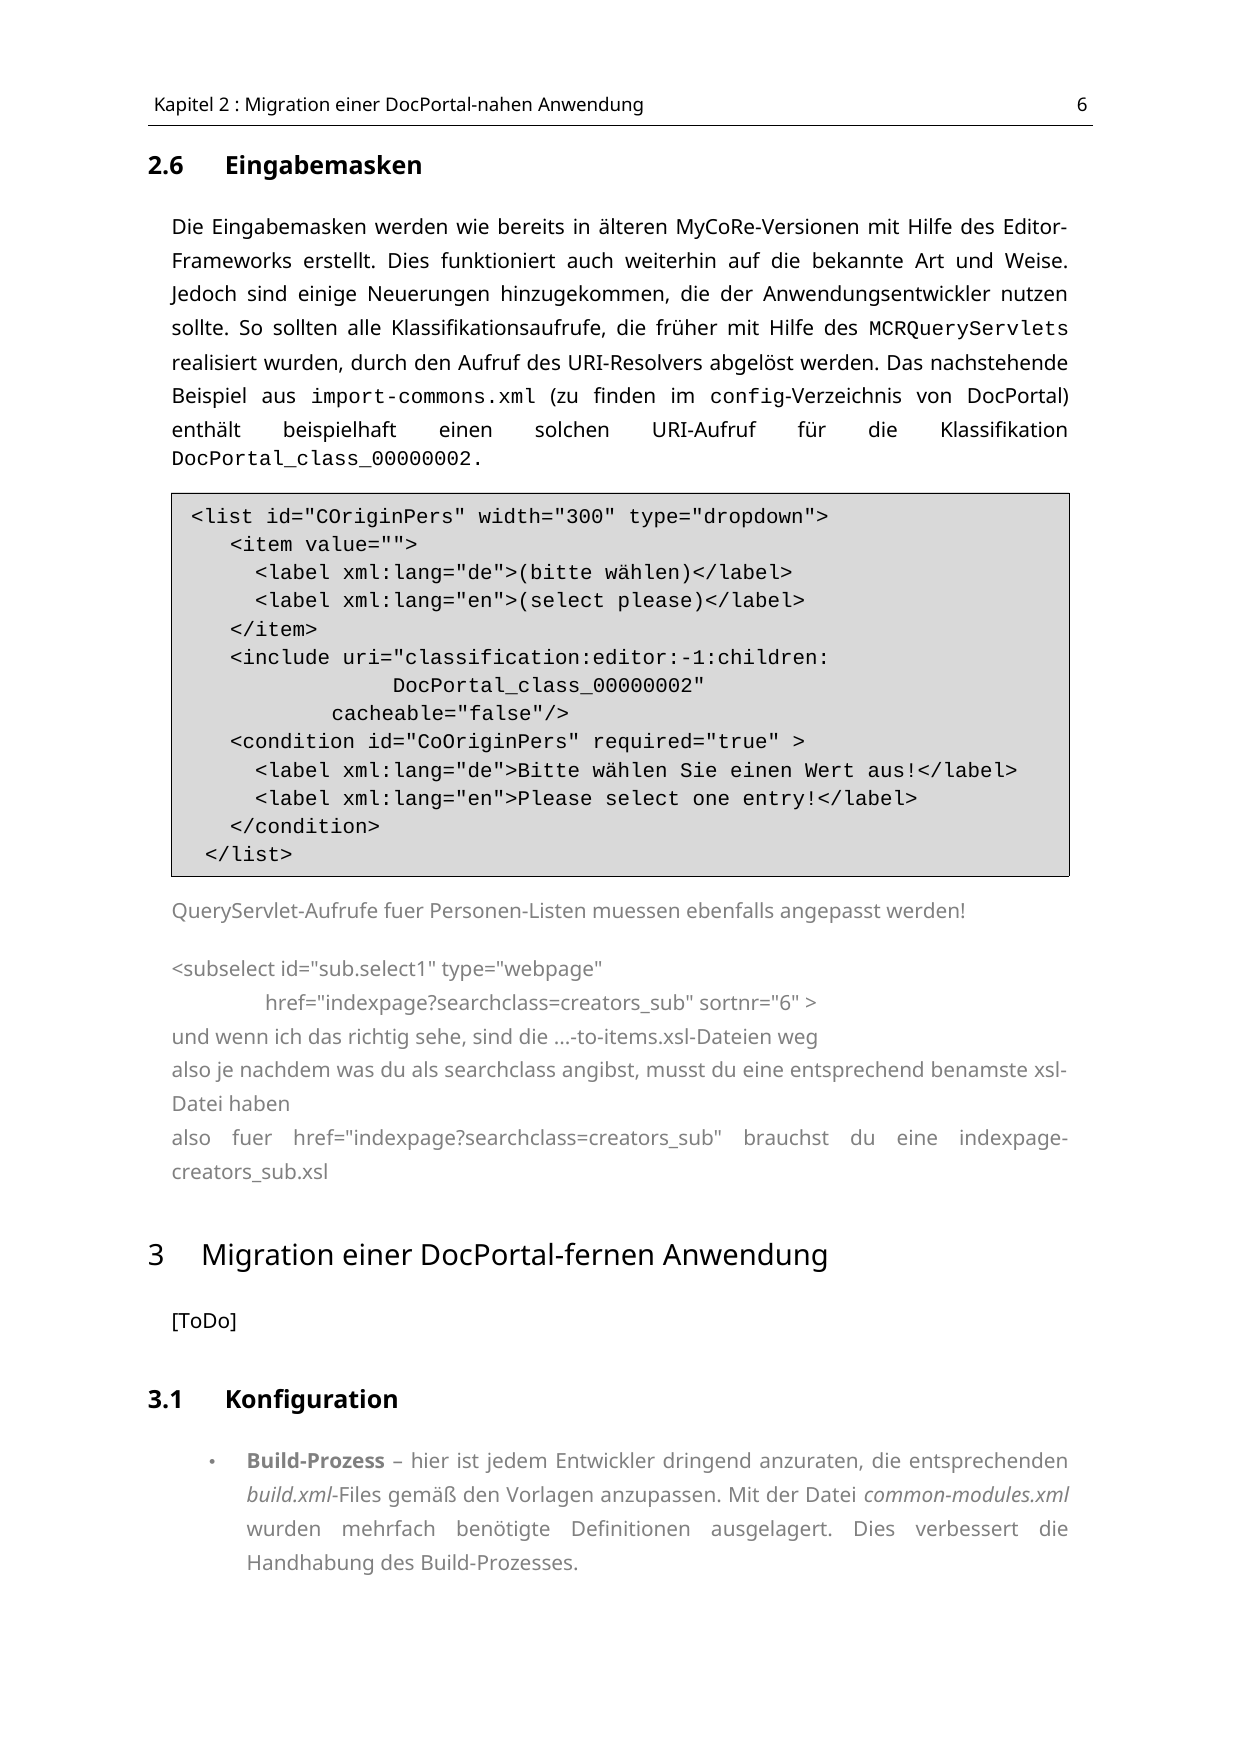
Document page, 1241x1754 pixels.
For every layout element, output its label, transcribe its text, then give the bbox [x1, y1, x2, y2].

text [ToDo] [171, 1306, 1069, 1334]
text <list id="COriginPers" width="300" type="dropdown"> <item value=""> <label xml:lang="de">(bitte wählen)</label> <label xml:lang="en">(select please)</label> </item> <include uri="classification:editor:-1:children: DocPortal_class_00000002" cacheable="false"/> <condition id="CoOriginPers" required="true" > <label xml:lang="de">Bitte wählen Sie einen Wert aus!</label> <label xml:lang="en">Please select one entry!</label> </condition> </list> [172, 494, 1069, 876]
subtitle Eingabemasken [148, 148, 1092, 182]
text Die Eingabemasken werden wie bereits in älteren MyCoRe-Versionen mit Hilfe des Editor-Frameworks erstellt. Dies funktioniert auch weiterhin auf die bekannte Art und Weise. Jedoch sind einige Neuerungen hinzugekommen, die der Anwendungsentwickler nutzen sollte. So sollten alle Klassifikationsaufrufe, die früher mit Hilfe des MCRQueryServlets realisiert wurden, durch den Aufruf des URI-Resolvers abgelöst werden. Das nachstehende Beispiel aus import-commons.xml (zu finden im config-Verzeichnis von DocPortal) enthält beispielhaft einen solchen URI-Aufruf für die Klassifikation DocPortal_class_00000002. [171, 212, 1069, 472]
list Build-Prozess – hier ist jedem Entwickler dringend anzuraten, die entsprechenden build.xml-Files gemäß den Vorlagen anzupassen. Mit der Datei common-modules.xml wurden mehrfach benötigte Definitionen ausgelagert. Dies verbessert die Handhabung des Build-Prozesses. [209, 1446, 1069, 1576]
text QueryServlet-Aufrufe fuer Personen-Listen muessen ebenfalls angepasst werden! [171, 897, 1069, 925]
text <subselect id="sub.select1" type="webpage" href="indexpage?searchclass=creators_sub" sortnr="6" > und wenn ich das richtig sehe, sind die ...-to-items.xsl-Dateien weg also je nachdem was du als searchclass angibst, musst du eine entsprechend benamste xsl-Datei haben also fuer href="indexpage?searchclass=creators_sub" brauchst du eine indexpage-creators_sub.xsl [171, 954, 1069, 1185]
subtitle Migration einer DocPortal-fernen Anwendung [148, 1234, 1092, 1274]
subtitle Konfiguration [148, 1382, 1092, 1416]
